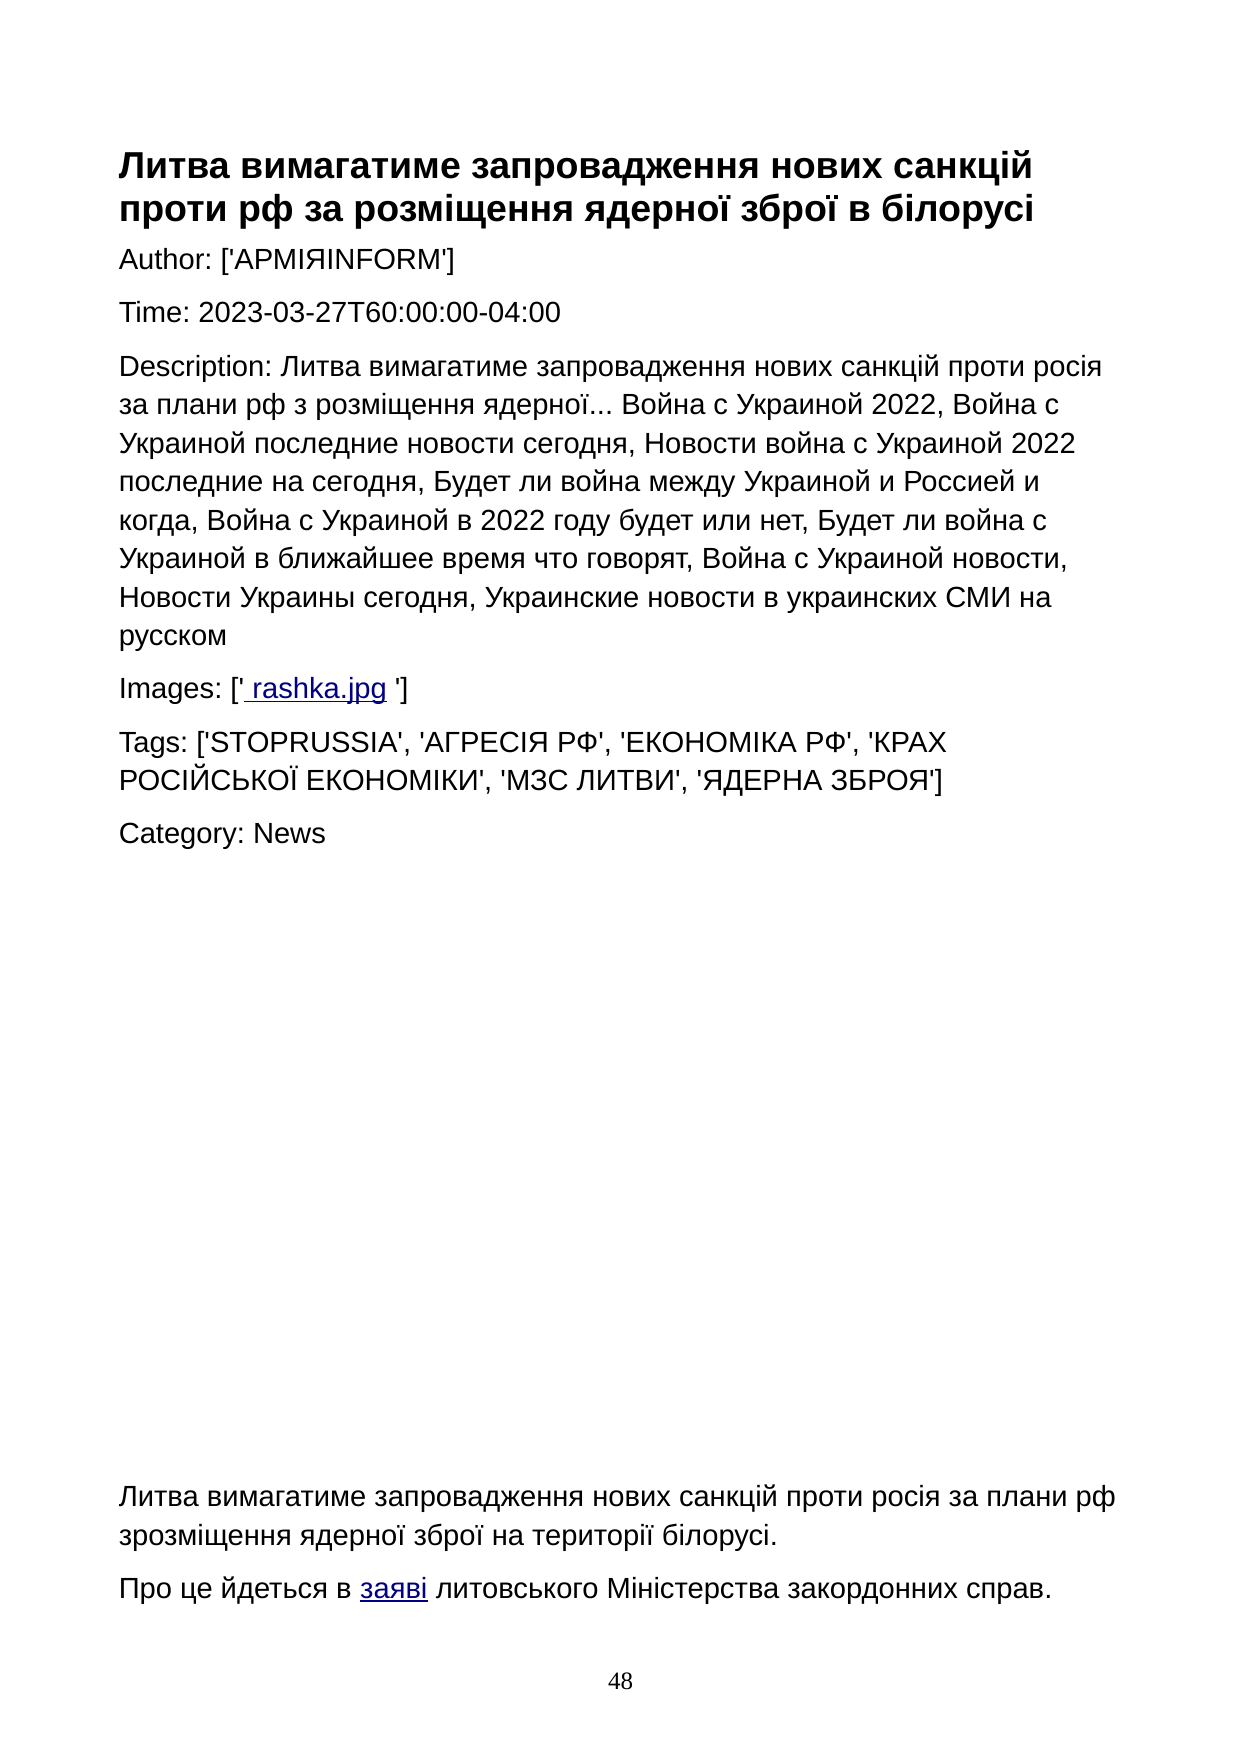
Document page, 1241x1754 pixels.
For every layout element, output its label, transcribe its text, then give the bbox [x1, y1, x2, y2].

text Description: Литва вимагатиме запровадження нових санкцій проти росія за плани рф з розміщення ядерної... Война с Украиной 2022, Война с Украиной последние новости сегодня, Новости война с Украиной 2022 последние на сегодня, Будет ли война между Украиной и Россией и когда, Война с Украиной в 2022 году будет или нет, Будет ли война с Украиной в ближайшее время что говорят, Война с Украиной новости, Новости Украины сегодня, Украинские новости в украинских СМИ на русском [118, 348, 1122, 652]
text Про це йдеться в заяві литовського Міністерства закордонних справ. [118, 1571, 1122, 1604]
text Литва вимагатиме запровадження нових санкцій проти росія за плани рф зрозміщення ядерної зброї на території білорусі. [118, 1479, 1122, 1551]
text Category: News [118, 816, 1122, 850]
text Images: [' rashka.jpg '] [118, 671, 1122, 705]
text Author: ['АРМІЯINFORM'] [118, 242, 1122, 276]
subtitle Литва вимагатиме запровадження нових санкцій проти рф за розміщення ядерної зброї в білорусі [118, 143, 1122, 230]
text Time: 2023-03-27T60:00:00-04:00 [118, 295, 1122, 329]
text Tags: ['STOPRUSSIA', 'АГРЕСІЯ РФ', 'ЕКОНОМІКА РФ', 'КРАХ РОСІЙСЬКОЇ ЕКОНОМІКИ', 'МЗС ЛИТВИ', 'ЯДЕРНА ЗБРОЯ'] [118, 724, 1122, 797]
